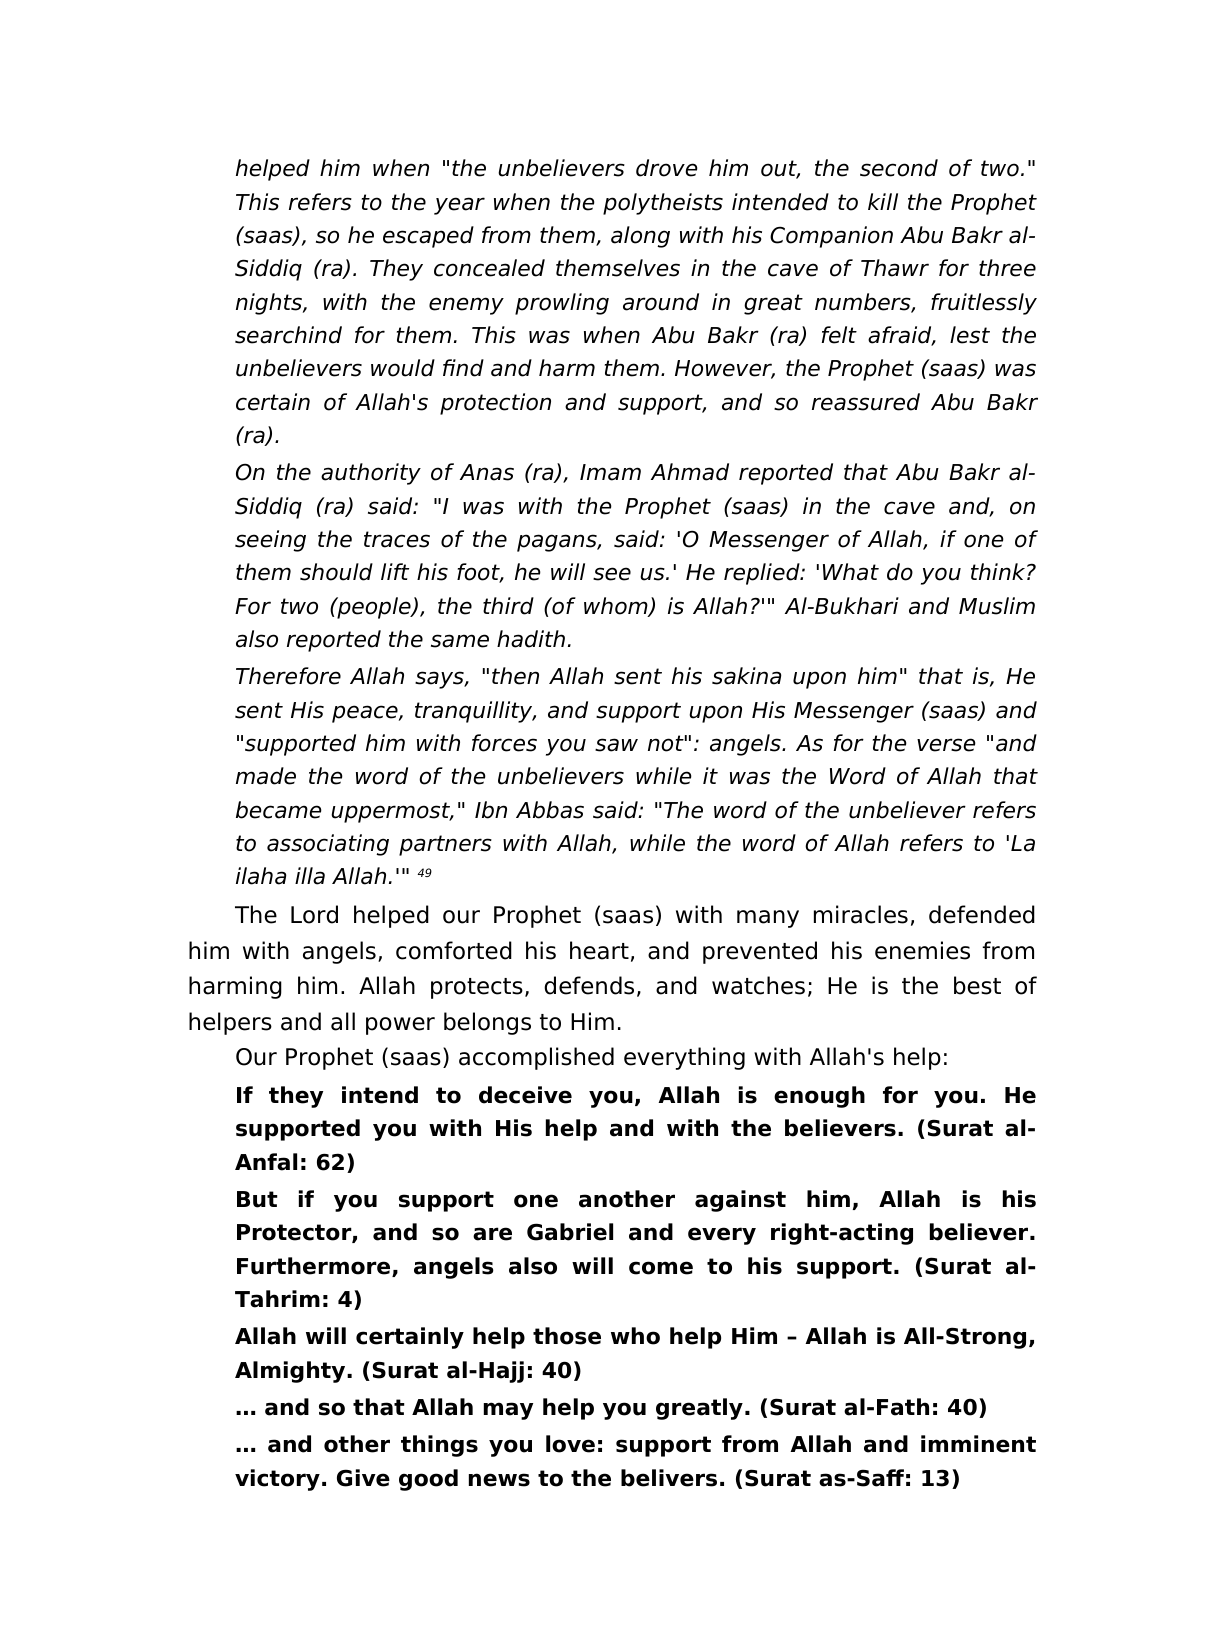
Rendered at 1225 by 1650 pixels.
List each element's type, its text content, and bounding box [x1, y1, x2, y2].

text Therefore Allah says, "then Allah sent his sakina upon him" that is, He sent His peace, tranquillity, and support upon His Messenger (saas) and "supported him with forces you saw not": angels. As for the verse "and made the word of the unbelievers while it was the Word of Allah that became uppermost," Ibn Abbas said: "The word of the unbeliever refers to associating partners with Allah, while the word of Allah refers to 'La ilaha illa Allah.'" 49 [235, 658, 1037, 891]
text If they intend to deceive you, Allah is enough for you. He supported you with His help and with the believers. (Surat al-Anfal: 62) [235, 1077, 1037, 1177]
text helped him when "the unbelievers drove him out, the second of two." This refers to the year when the polytheists intended to kill the Prophet (saas), so he escaped from them, along with his Companion Abu Bakr al-Siddiq (ra). They concealed themselves in the cave of Thawr for three nights, with the enemy prowling around in great numbers, fruitlessly searchind for them. This was when Abu Bakr (ra) felt afraid, lest the unbelievers would find and harm them. However, the Prophet (saas) was certain of Allah's protection and support, and so reassured Abu Bakr (ra). [235, 150, 1037, 450]
text … and other things you love: support from Allah and imminent victory. Give good news to the belivers. (Surat as-Saff: 13) [235, 1426, 1037, 1493]
text On the authority of Anas (ra), Imam Ahmad reported that Abu Bakr al-Siddiq (ra) said: "I was with the Prophet (saas) in the cave and, on seeing the traces of the pagans, said: 'O Messenger of Allah, if one of them should lift his foot, he will see us.' He replied: 'What do you think? For two (people), the third (of whom) is Allah?'" Al-Bukhari and Muslim also reported the same hadith. [235, 454, 1037, 654]
text Our Prophet (saas) accomplished everything with Allah's help: [187, 1037, 1037, 1073]
text The Lord helped our Prophet (saas) with many miracles, defended him with angels, comforted his heart, and prevented his enemies from harming him. Allah protects, defends, and watches; He is the best of helpers and all power belongs to Him. [187, 896, 1037, 1037]
text Allah will certainly help those who help Him – Allah is All-Strong, Almighty. (Surat al-Hajj: 40) [235, 1318, 1037, 1385]
text But if you support one another against him, Allah is his Protector, and so are Gabriel and every right-acting believer. Furthermore, angels also will come to his support. (Surat al-Tahrim: 4) [235, 1181, 1037, 1314]
text … and so that Allah may help you greatly. (Surat al-Fath: 40) [235, 1389, 1037, 1422]
